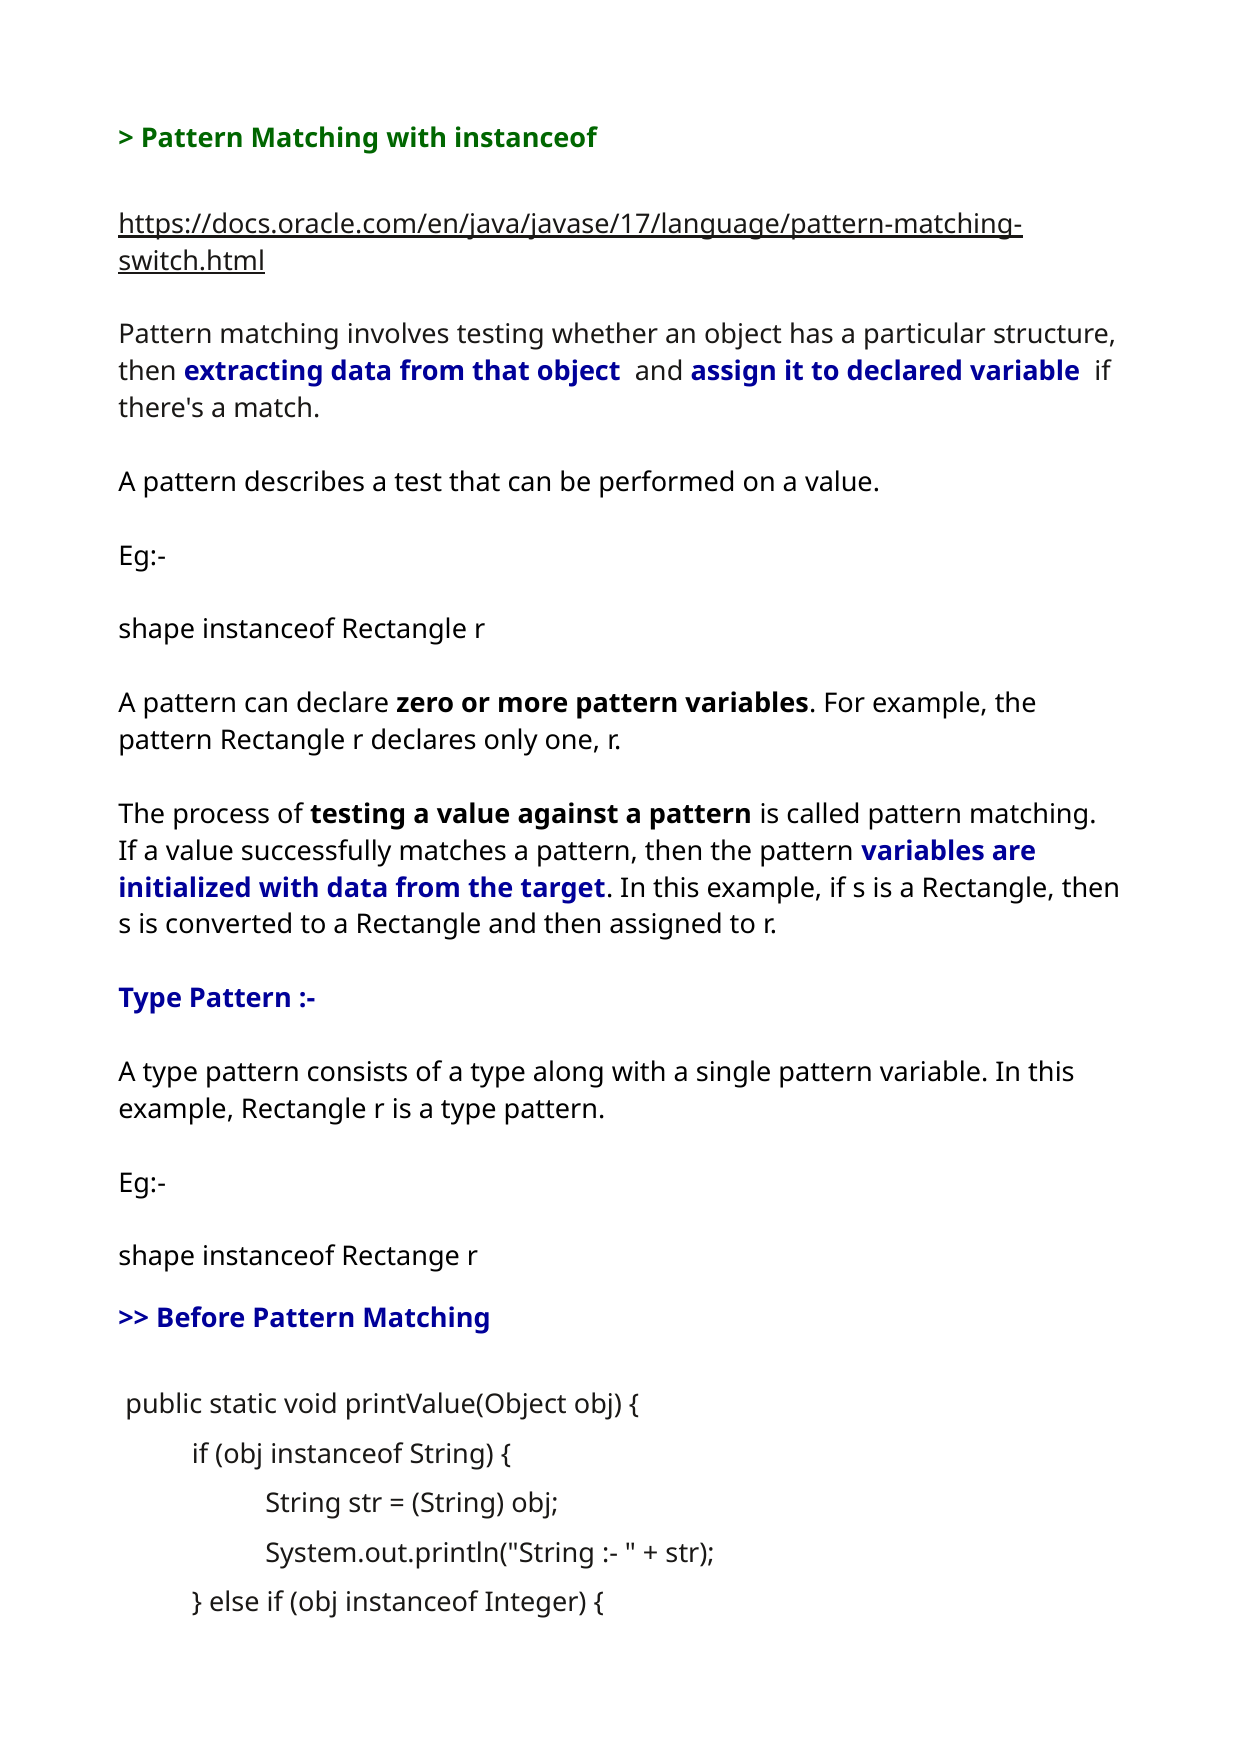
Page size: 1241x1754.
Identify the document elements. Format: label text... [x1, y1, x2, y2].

subtitle > Pattern Matching with instanceof [118, 118, 1122, 155]
text A type pattern consists of a type along with a single pattern variable. In this example, Rectangle r is a type pattern. [118, 1052, 1122, 1126]
text System.out.println("String :- " + str); [118, 1533, 1122, 1570]
subtitle >> Before Pattern Matching [118, 1299, 1122, 1336]
text Pattern matching involves testing whether an object has a particular structure, then extracting data from that object and assign it to declared variable if there's a match. [118, 315, 1122, 426]
text A pattern can declare zero or more pattern variables. For example, the pattern Rectangle r declares only one, r. [118, 684, 1122, 757]
text The process of testing a value against a pattern is called pattern matching. If a value successfully matches a pattern, then the pattern variables are initialized with data from the target. In this example, if s is a Rectangle, then s is converted to a Rectangle and then assigned to r. [118, 794, 1122, 942]
text } else if (obj instanceof Integer) { [118, 1582, 1122, 1619]
text shape instanceof Rectangle r [118, 610, 1122, 647]
text Eg:- [118, 1163, 1122, 1200]
text String str = (String) obj; [118, 1484, 1122, 1521]
text shape instanceof Rectange r [118, 1237, 1122, 1274]
text public static void printValue(Object obj) { [118, 1348, 1122, 1422]
text A pattern describes a test that can be performed on a value. [118, 462, 1122, 499]
text https://docs.oracle.com/en/java/javase/17/language/pattern-matching-switch.html [118, 204, 1122, 278]
text Eg:- [118, 536, 1122, 573]
text if (obj instanceof String) { [118, 1434, 1122, 1471]
text Type Pattern :- [118, 979, 1122, 1016]
